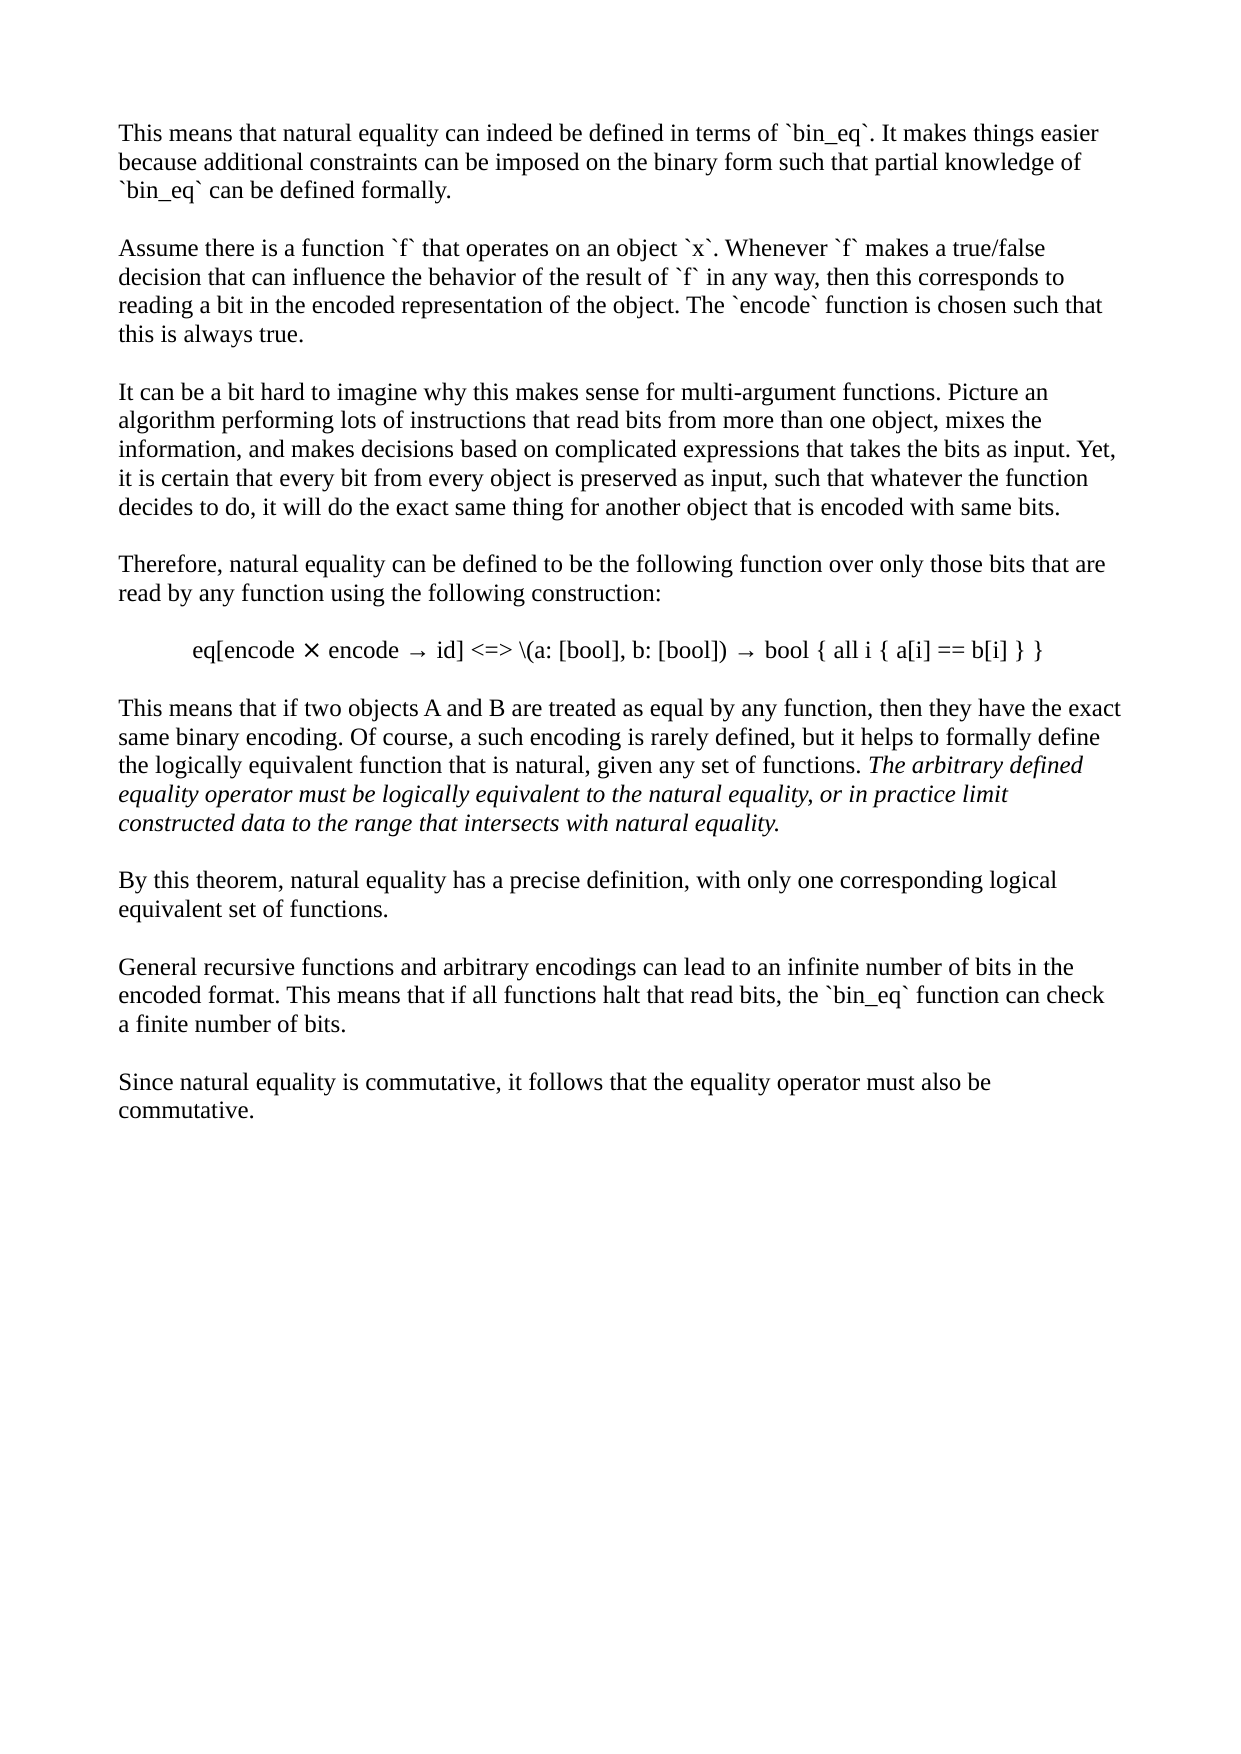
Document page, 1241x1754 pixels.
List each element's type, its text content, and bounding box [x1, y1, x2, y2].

text Therefore, natural equality can be defined to be the following function over only those bits that are read by any function using the following construction: [118, 549, 1122, 607]
text Assume there is a function `f` that operates on an object `x`. Whenever `f` makes a true/false decision that can influence the behavior of the result of `f` in any way, then this corresponds to reading a bit in the encoded representation of the object. The `encode` function is chosen such that this is always true. [118, 233, 1122, 348]
text By this theorem, natural equality has a precise definition, with only one corresponding logical equivalent set of functions. [118, 866, 1122, 923]
text Since natural equality is commutative, it follows that the equality operator must also be commutative. [118, 1067, 1122, 1124]
text eq[encode ⨯ encode → id] <=> \(a: [bool], b: [bool]) → bool { all i { a[i] == b[i] } } [118, 636, 1122, 664]
text It can be a bit hard to imagine why this makes sense for multi-argument functions. Picture an algorithm performing lots of instructions that read bits from more than one object, mixes the information, and makes decisions based on complicated expressions that takes the bits as input. Yet, it is certain that every bit from every object is preserved as input, such that whatever the function decides to do, it will do the exact same thing for another object that is encoded with same bits. [118, 377, 1122, 521]
text General recursive functions and arbitrary encodings can lead to an infinite number of bits in the encoded format. This means that if all functions halt that read bits, the `bin_eq` function can check a finite number of bits. [118, 952, 1122, 1038]
text This means that if two objects A and B are treated as equal by any function, then they have the exact same binary encoding. Of course, a such encoding is rarely defined, but it helps to formally define the logically equivalent function that is natural, given any set of functions. The arbitrary defined equality operator must be logically equivalent to the natural equality, or in practice limit constructed data to the range that intersects with natural equality. [118, 693, 1122, 837]
text This means that natural equality can indeed be defined in terms of `bin_eq`. It makes things easier because additional constraints can be imposed on the binary form such that partial knowledge of `bin_eq` can be defined formally. [118, 118, 1122, 204]
